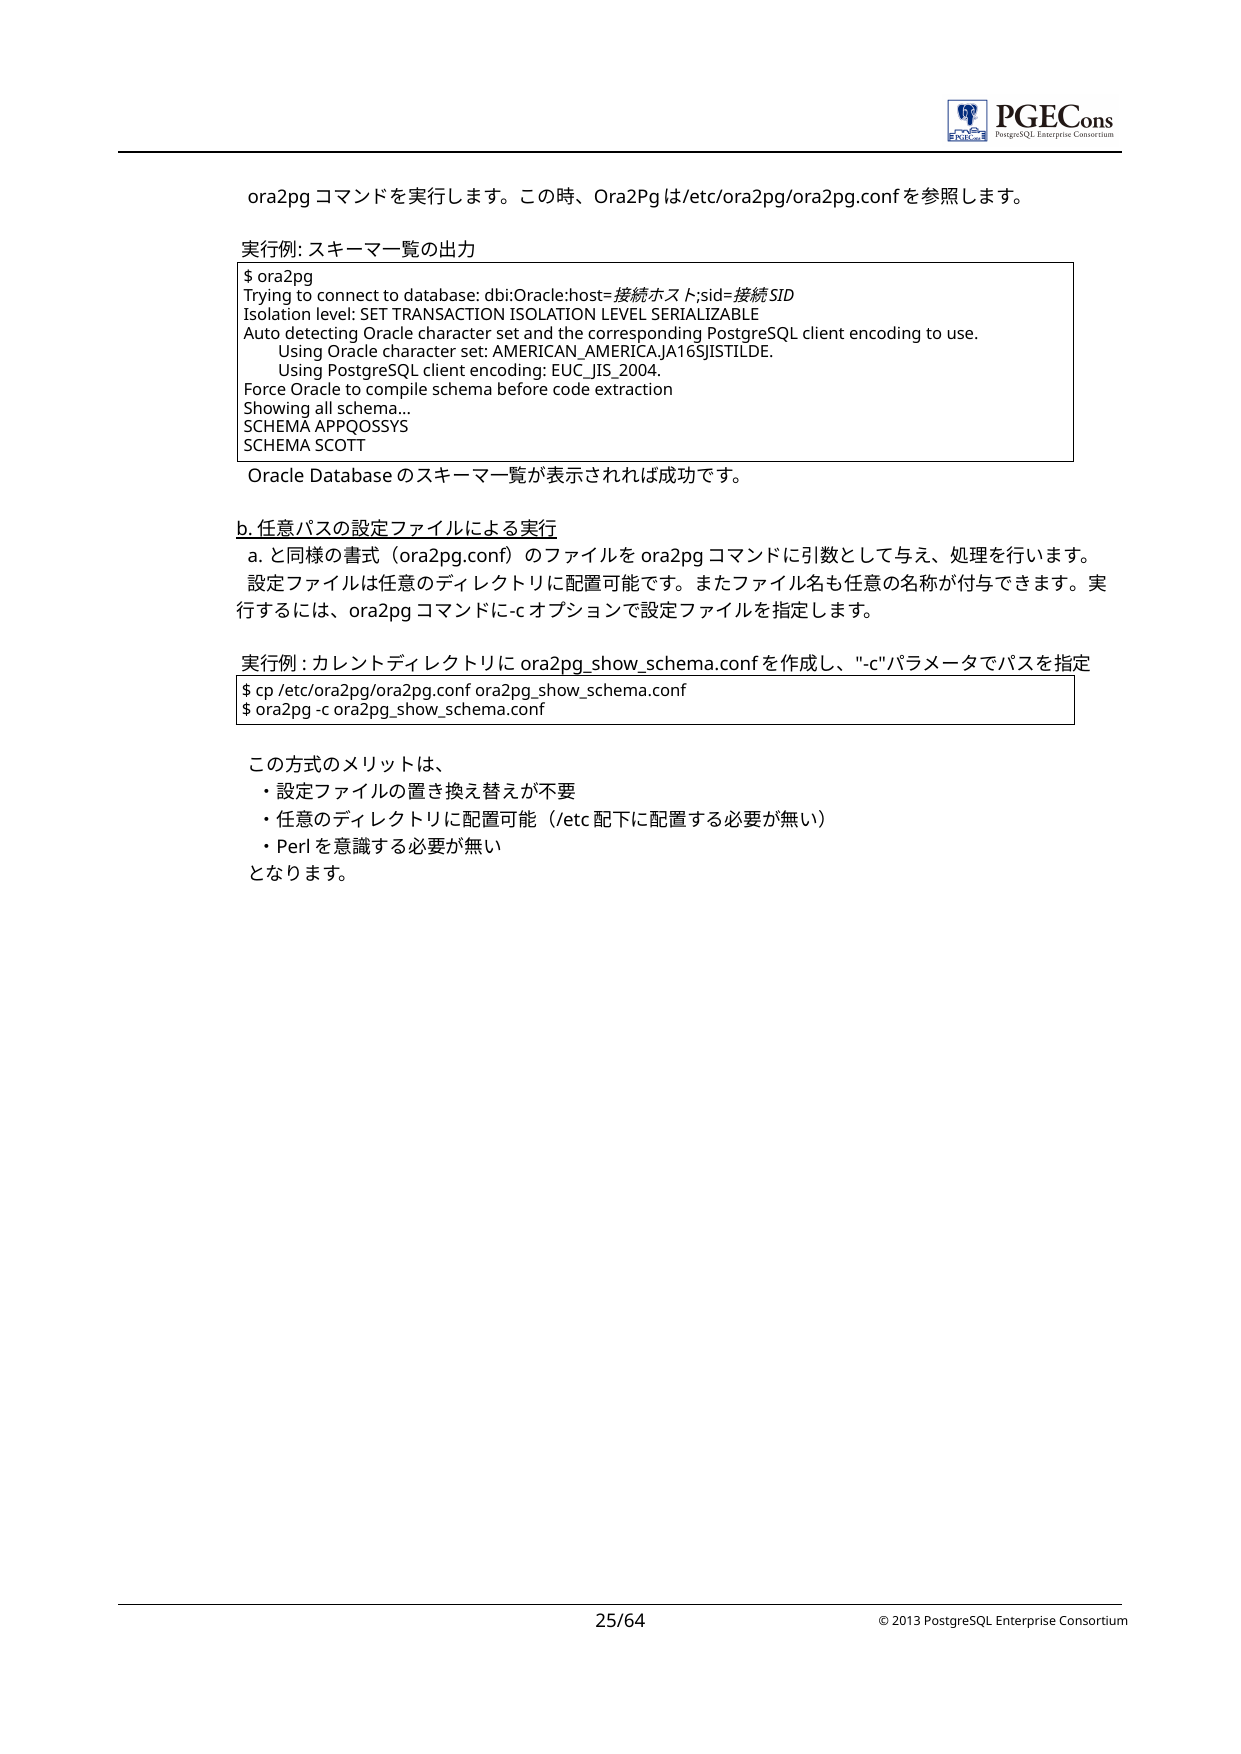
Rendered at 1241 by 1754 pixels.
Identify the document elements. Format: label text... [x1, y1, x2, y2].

text この方式のメリットは、 [236, 750, 1122, 777]
table_header $ ora2pg Trying to connect to database: dbi:Oracle:host=接続ホスト;sid=接続SID Isolation level: SET TRANSACTION ISOLATION LEVEL SERIALIZABLE Auto detecting Oracle character set and the corresponding PostgreSQL client encoding to use. Using Oracle character set: AMERICAN_AMERICA.JA16SJISTILDE. Using PostgreSQL client encoding: EUC_JIS_2004. Force Oracle to compile schema before code extraction Showing all schema... SCHEMA APPQOSSYS SCHEMA SCOTT [238, 263, 1073, 461]
text 実行例: スキーマ一覧の出力 [236, 235, 1122, 262]
table_header $ cp /etc/ora2pg/ora2pg.conf ora2pg_show_schema.conf $ ora2pg -c ora2pg_show_schema.conf [237, 676, 1074, 724]
text ora2pgコマンドを実行します。この時、Ora2Pgは/etc/ora2pg/ora2pg.confを参照します。 [236, 182, 1122, 209]
picture [941, 94, 1119, 147]
text 実行例 : カレントディレクトリにora2pg_show_schema.confを作成し、"-c"パラメータでパスを指定 [236, 648, 1122, 675]
text 設定ファイルは任意のディレクトリに配置可能です。またファイル名も任意の名称が付与できます。実行するには、ora2pgコマンドに-cオプションで設定ファイルを指定します。 [236, 568, 1122, 623]
text ・任意のディレクトリに配置可能（/etc配下に配置する必要が無い） [236, 804, 1122, 832]
text ・設定ファイルの置き換え替えが不要 [236, 777, 1122, 804]
text ・Perlを意識する必要が無い [236, 832, 1122, 859]
text Oracle Databaseのスキーマ一覧が表示されれば成功です。 [236, 461, 1122, 488]
text となります。 [236, 859, 1122, 886]
text b. 任意パスの設定ファイルによる実行 [236, 514, 1122, 541]
text a. と同様の書式（ora2pg.conf）のファイルをora2pgコマンドに引数として与え、処理を行います。 [236, 541, 1122, 568]
